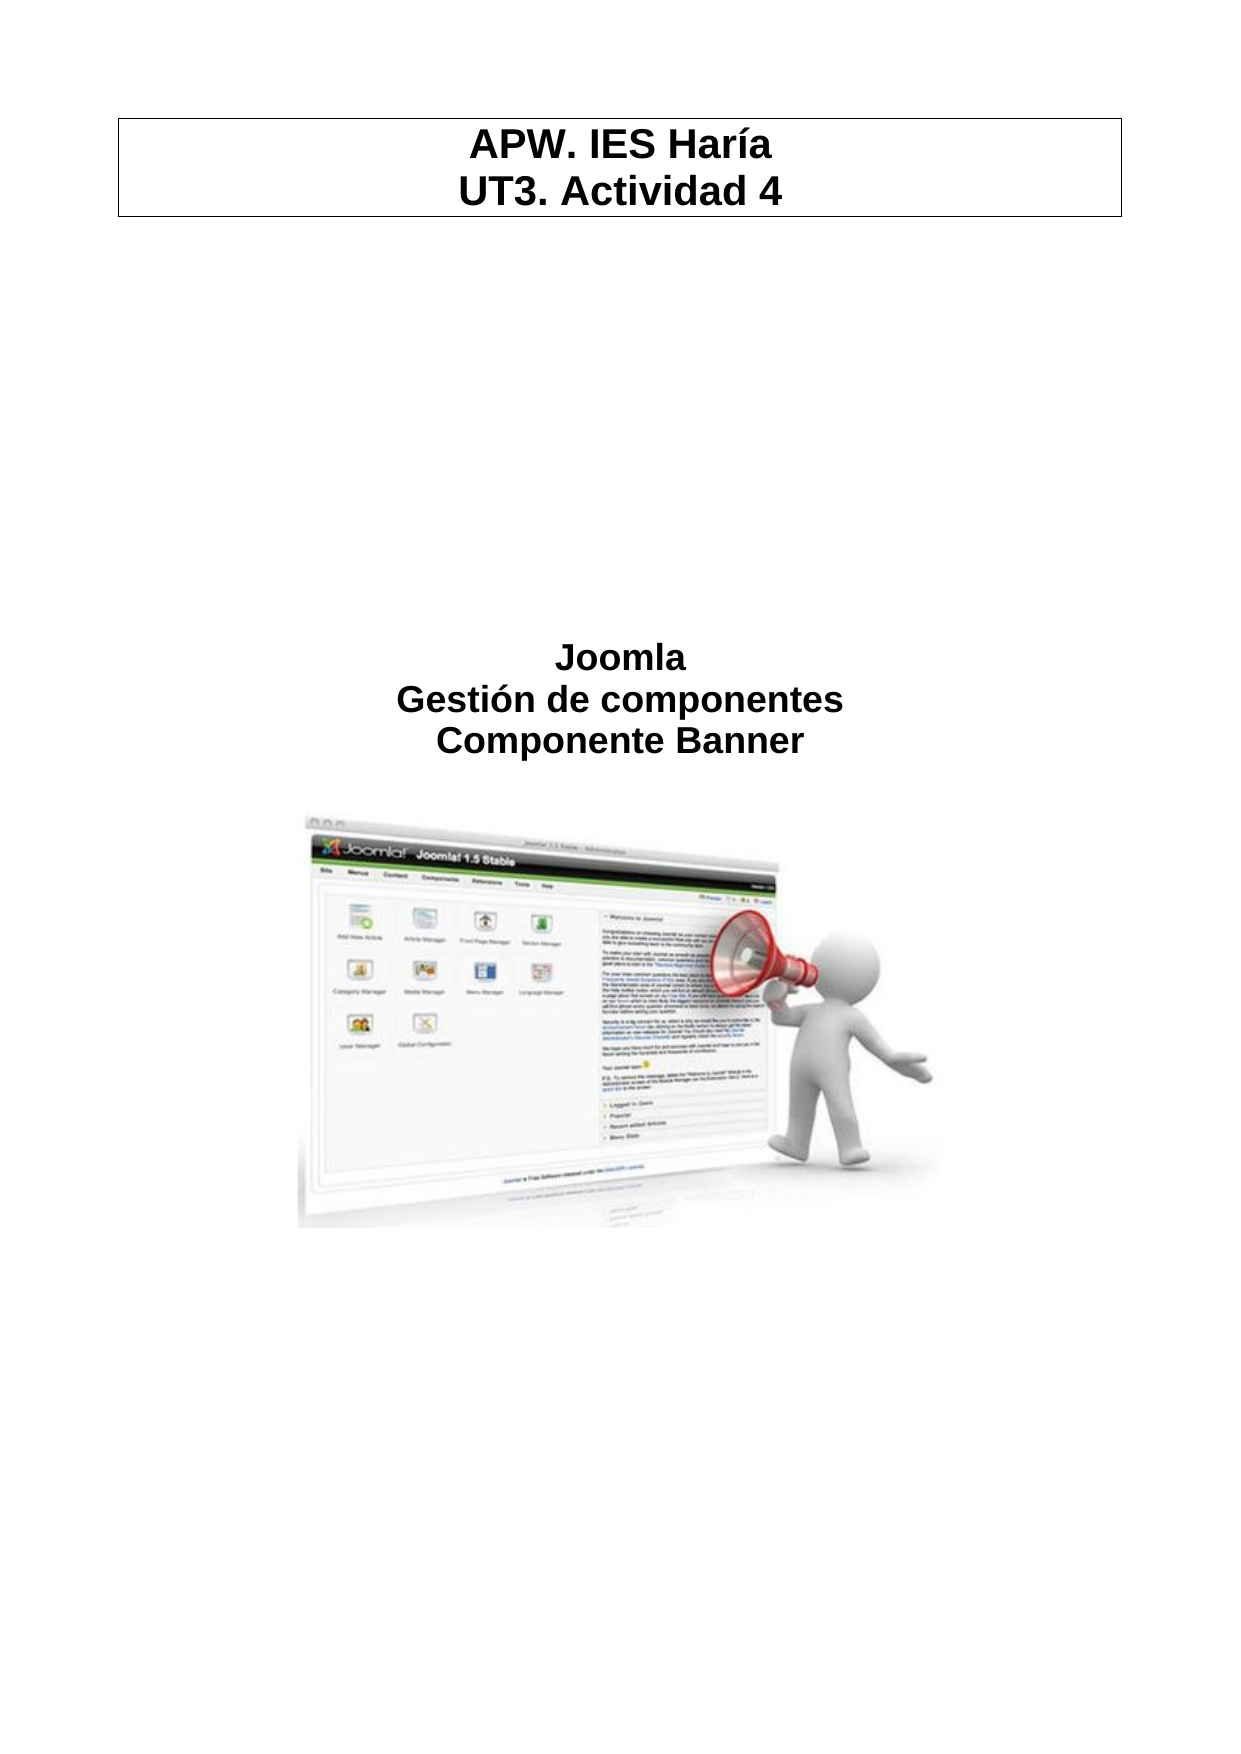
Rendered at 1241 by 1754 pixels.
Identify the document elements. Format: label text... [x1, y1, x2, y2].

subtitle Gestión de componentes [118, 678, 1122, 720]
subtitle Componente Banner [118, 720, 1122, 762]
text APW. IES Haría [119, 119, 1121, 165]
subtitle Joomla [118, 636, 1122, 678]
picture [297, 803, 943, 1228]
text UT3. Actividad 4 [119, 165, 1121, 216]
